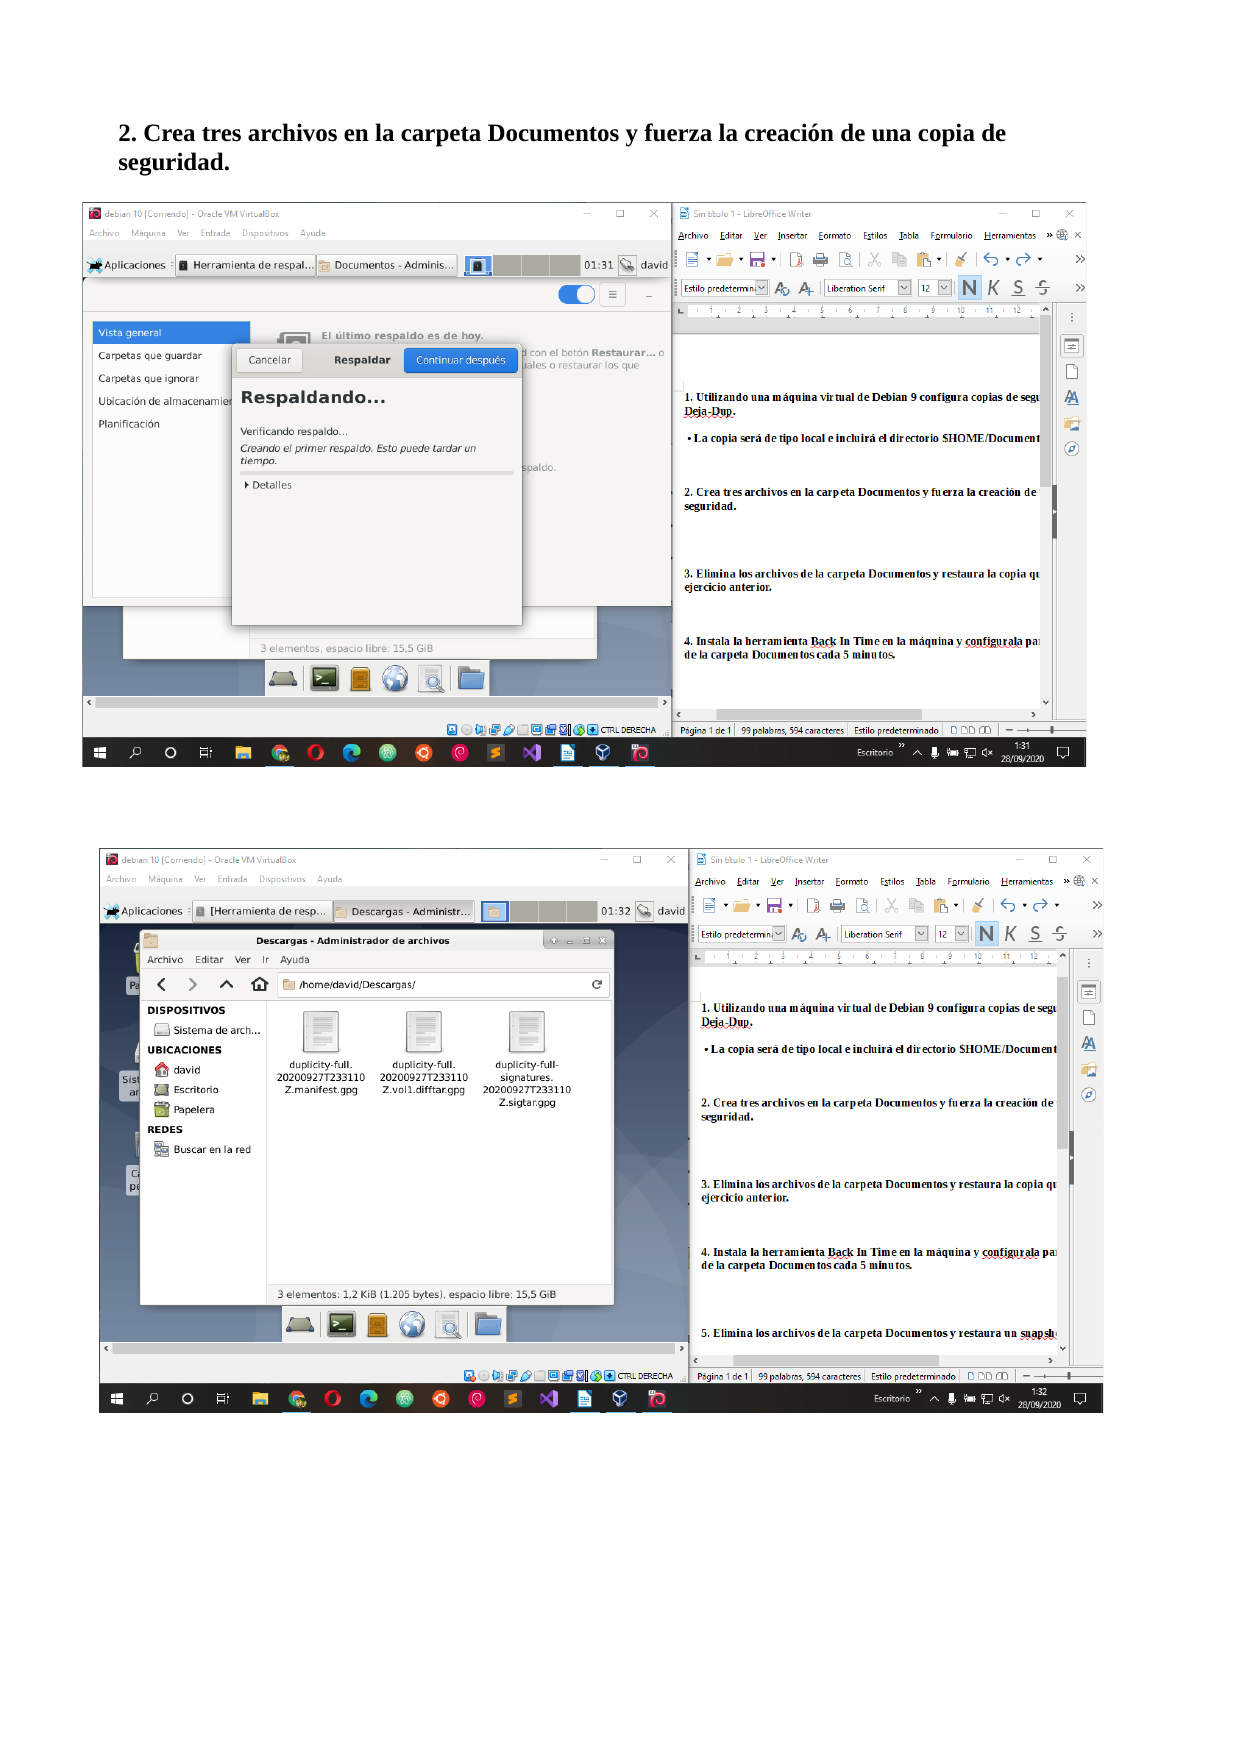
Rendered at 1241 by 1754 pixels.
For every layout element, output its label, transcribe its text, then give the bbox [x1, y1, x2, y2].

picture [99, 848, 1104, 1413]
text 2. Crea tres archivos en la carpeta Documentos y fuerza la creación de una copia de seguridad. [118, 118, 1122, 176]
picture [82, 202, 1087, 767]
